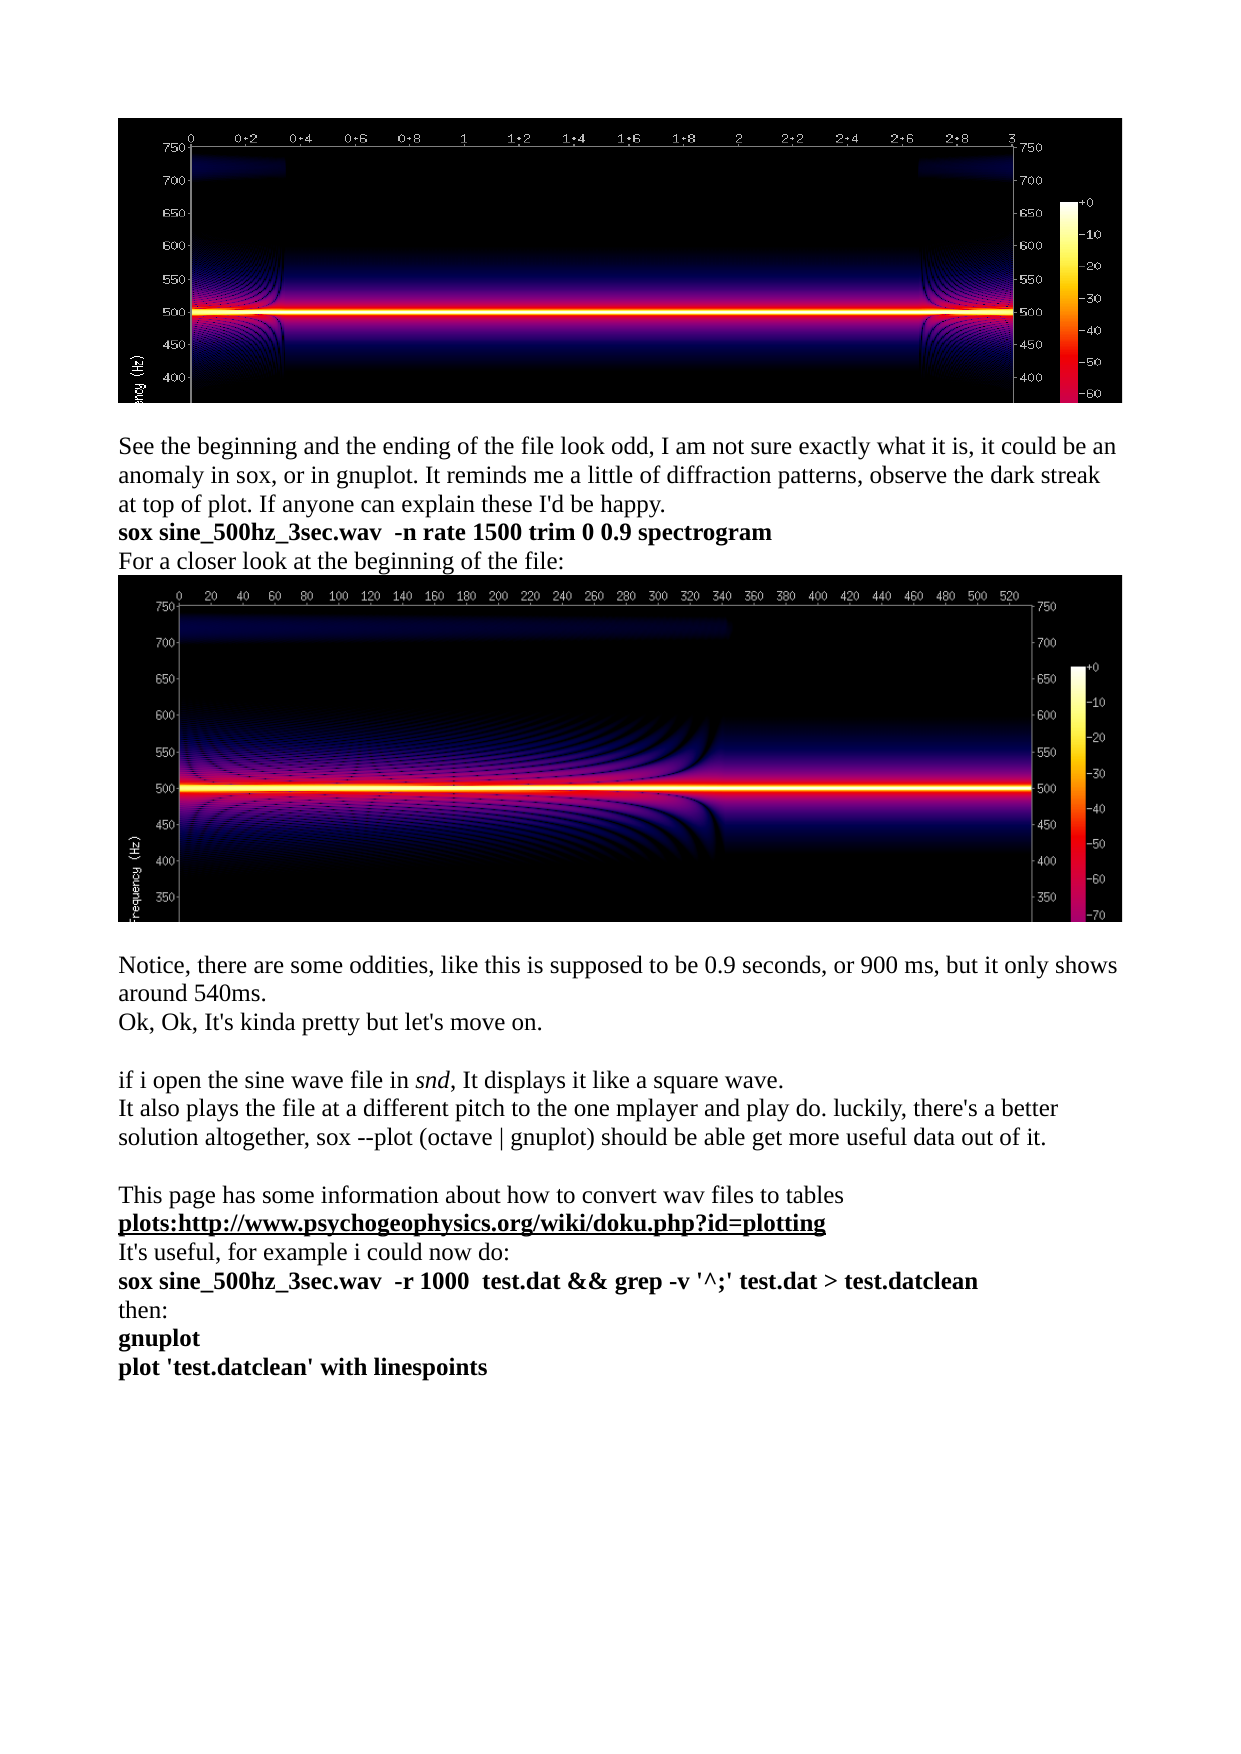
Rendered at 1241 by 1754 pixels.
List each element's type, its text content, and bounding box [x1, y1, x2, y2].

text It also plays the file at a different pitch to the one mplayer and play do. luckily, there's a better solution altogether, sox --plot (octave | gnuplot) should be able get more useful data out of it. [118, 1093, 1122, 1151]
text It's useful, for example i could now do: [118, 1237, 1122, 1266]
picture [118, 575, 1123, 922]
text gnuplot [118, 1323, 1122, 1352]
text plot 'test.datclean' with linespoints [118, 1352, 1122, 1381]
text sox sine_500hz_3sec.wav -r 1000 test.dat && grep -v '^;' test.dat > test.datclean [118, 1266, 1122, 1295]
text See the beginning and the ending of the file look odd, I am not sure exactly what it is, it could be an anomaly in sox, or in gnuplot. It reminds me a little of diffraction patterns, observe the dark streak at top of plot. If anyone can explain these I'd be happy. [118, 431, 1122, 517]
text then: [118, 1295, 1122, 1323]
text sox sine_500hz_3sec.wav -n rate 1500 trim 0 0.9 spectrogram [118, 517, 1122, 546]
text Ok, Ok, It's kinda pretty but let's move on. [118, 1007, 1122, 1036]
text Notice, there are some oddities, like this is supposed to be 0.9 seconds, or 900 ms, but it only shows around 540ms. [118, 950, 1122, 1007]
text For a closer look at the beginning of the file: [118, 546, 1122, 575]
picture [118, 118, 1123, 403]
text if i open the sine wave file in snd, It displays it like a square wave. [118, 1065, 1122, 1093]
text This page has some information about how to convert wav files to tables plots:http://www.psychogeophysics.org/wiki/doku.php?id=plotting [118, 1180, 1122, 1237]
